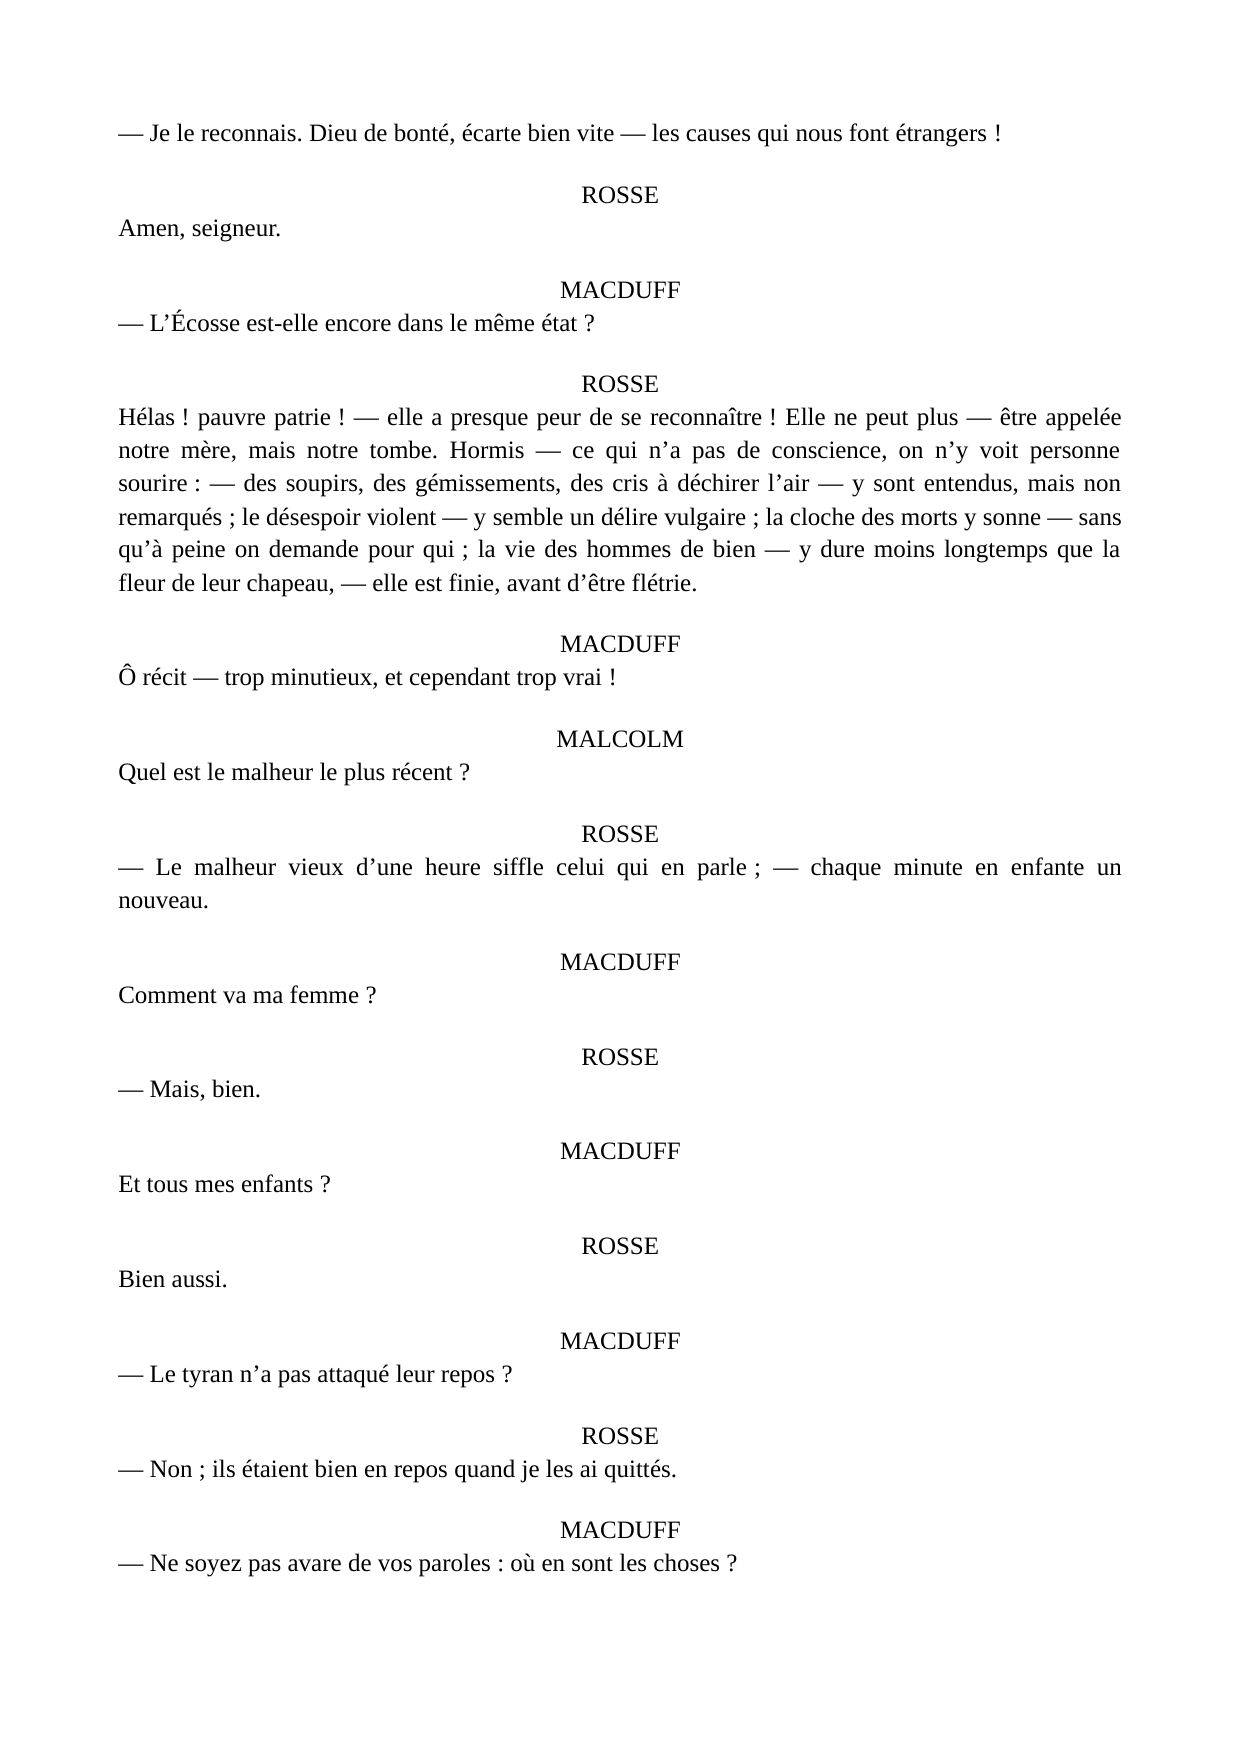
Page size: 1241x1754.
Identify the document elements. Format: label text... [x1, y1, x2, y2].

text — Le tyran n’a pas attaqué leur repos ? [118, 1359, 1122, 1388]
text Hélas ! pauvre patrie ! — elle a presque peur de se reconnaître ! Elle ne peut plus — être appelée notre mère, mais notre tombe. Hormis — ce qui n’a pas de conscience, on n’y voit personne sourire : — des soupirs, des gémissements, des cris à déchirer l’air — y sont entendus, mais non remarqués ; le désespoir violent — y semble un délire vulgaire ; la cloche des morts y sonne — sans qu’à peine on demande pour qui ; la vie des hommes de bien — y dure moins longtemps que la fleur de leur chapeau, — elle est finie, avant d’être flétrie. [118, 402, 1122, 596]
text Et tous mes enfants ? [118, 1169, 1122, 1198]
text — Ne soyez pas avare de vos paroles : où en sont les choses ? [118, 1548, 1122, 1577]
text MACDUFF [118, 947, 1122, 976]
text MALCOLM [118, 724, 1122, 753]
text MACDUFF [118, 1516, 1122, 1544]
text ROSSE [118, 369, 1122, 398]
text ROSSE [118, 1421, 1122, 1449]
text MACDUFF [118, 1136, 1122, 1165]
text Quel est le malheur le plus récent ? [118, 757, 1122, 786]
text — Le malheur vieux d’une heure siffle celui qui en parle ; — chaque minute en enfante un nouveau. [118, 852, 1122, 914]
text — L’Écosse est-elle encore dans le même état ? [118, 308, 1122, 336]
text MACDUFF [118, 1326, 1122, 1355]
text Ô récit — trop minutieux, et cependant trop vrai ! [118, 662, 1122, 691]
text ROSSE [118, 819, 1122, 848]
text MACDUFF [118, 629, 1122, 658]
text — Je le reconnais. Dieu de bonté, écarte bien vite — les causes qui nous font étrangers ! [118, 118, 1122, 147]
text ROSSE [118, 1231, 1122, 1260]
text — Non ; ils étaient bien en repos quand je les ai quittés. [118, 1454, 1122, 1482]
text Amen, seigneur. [118, 213, 1122, 242]
text ROSSE [118, 1042, 1122, 1070]
text Comment va ma femme ? [118, 980, 1122, 1008]
text MACDUFF [118, 275, 1122, 303]
text — Mais, bien. [118, 1074, 1122, 1103]
text Bien aussi. [118, 1264, 1122, 1293]
text ROSSE [118, 180, 1122, 209]
